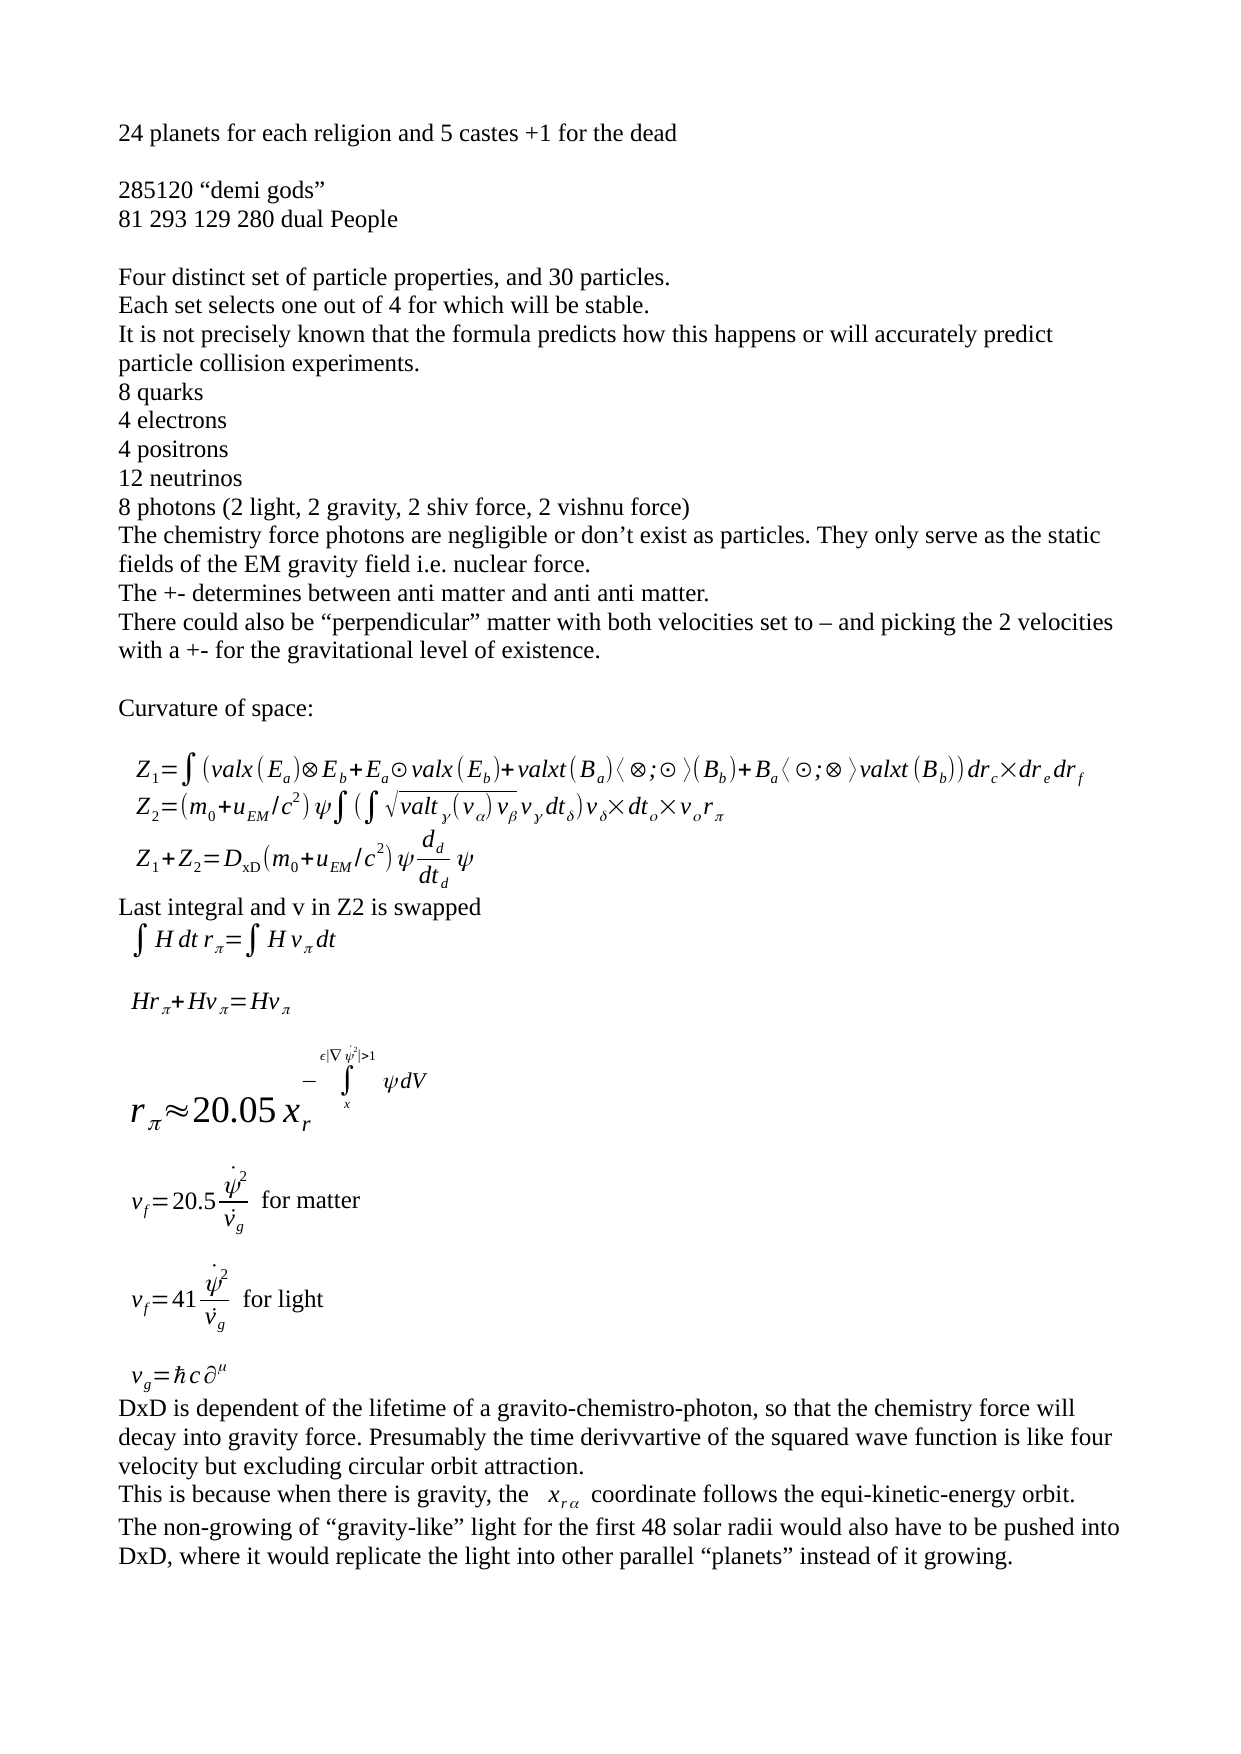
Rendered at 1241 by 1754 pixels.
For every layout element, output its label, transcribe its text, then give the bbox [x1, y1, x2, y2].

text 285120 “demi gods” [118, 176, 1122, 204]
text 4 positrons [118, 434, 1122, 463]
text The non-growing of “gravity-like” light for the first 48 solar radii would also have to be pushed into DxD, where it would replicate the light into other parallel “planets” instead of it growing. [118, 1512, 1122, 1569]
text The +- determines between anti matter and anti anti matter. [118, 578, 1122, 607]
text Each set selects one out of 4 for which will be stable. [118, 291, 1122, 319]
text 4 electrons [118, 406, 1122, 434]
text It is not precisely known that the formula predicts how this happens or will accurately predict particle collision experiments. [118, 319, 1122, 377]
text 24 planets for each religion and 5 castes +1 for the dead [118, 118, 1122, 147]
text DxD is dependent of the lifetime of a gravito-chemistro-photon, so that the chemistry force will decay into gravity force. Presumably the time derivvartive of the squared wave function is like four velocity but excluding circular orbit attraction. [118, 1393, 1122, 1479]
text for light [118, 1264, 1122, 1333]
text for matter [118, 1165, 1122, 1235]
text This is because when there is gravity, the coordinate follows the equi-kinetic-energy orbit. [118, 1479, 1122, 1512]
text 81 293 129 280 dual People [118, 204, 1122, 233]
text 8 quarks [118, 377, 1122, 406]
text Four distinct set of particle properties, and 30 particles. [118, 262, 1122, 291]
text 8 photons (2 light, 2 gravity, 2 shiv force, 2 vishnu force) [118, 492, 1122, 521]
text There could also be “perpendicular” matter with both velocities set to – and picking the 2 velocities with a +- for the gravitational level of existence. [118, 607, 1122, 664]
text 12 neutrinos [118, 463, 1122, 492]
text Curvature of space: [118, 693, 1122, 722]
text Last integral and v in Z2 is swapped [118, 892, 1122, 921]
text The chemistry force photons are negligible or don’t exist as particles. They only serve as the static fields of the EM gravity field i.e. nuclear force. [118, 521, 1122, 578]
